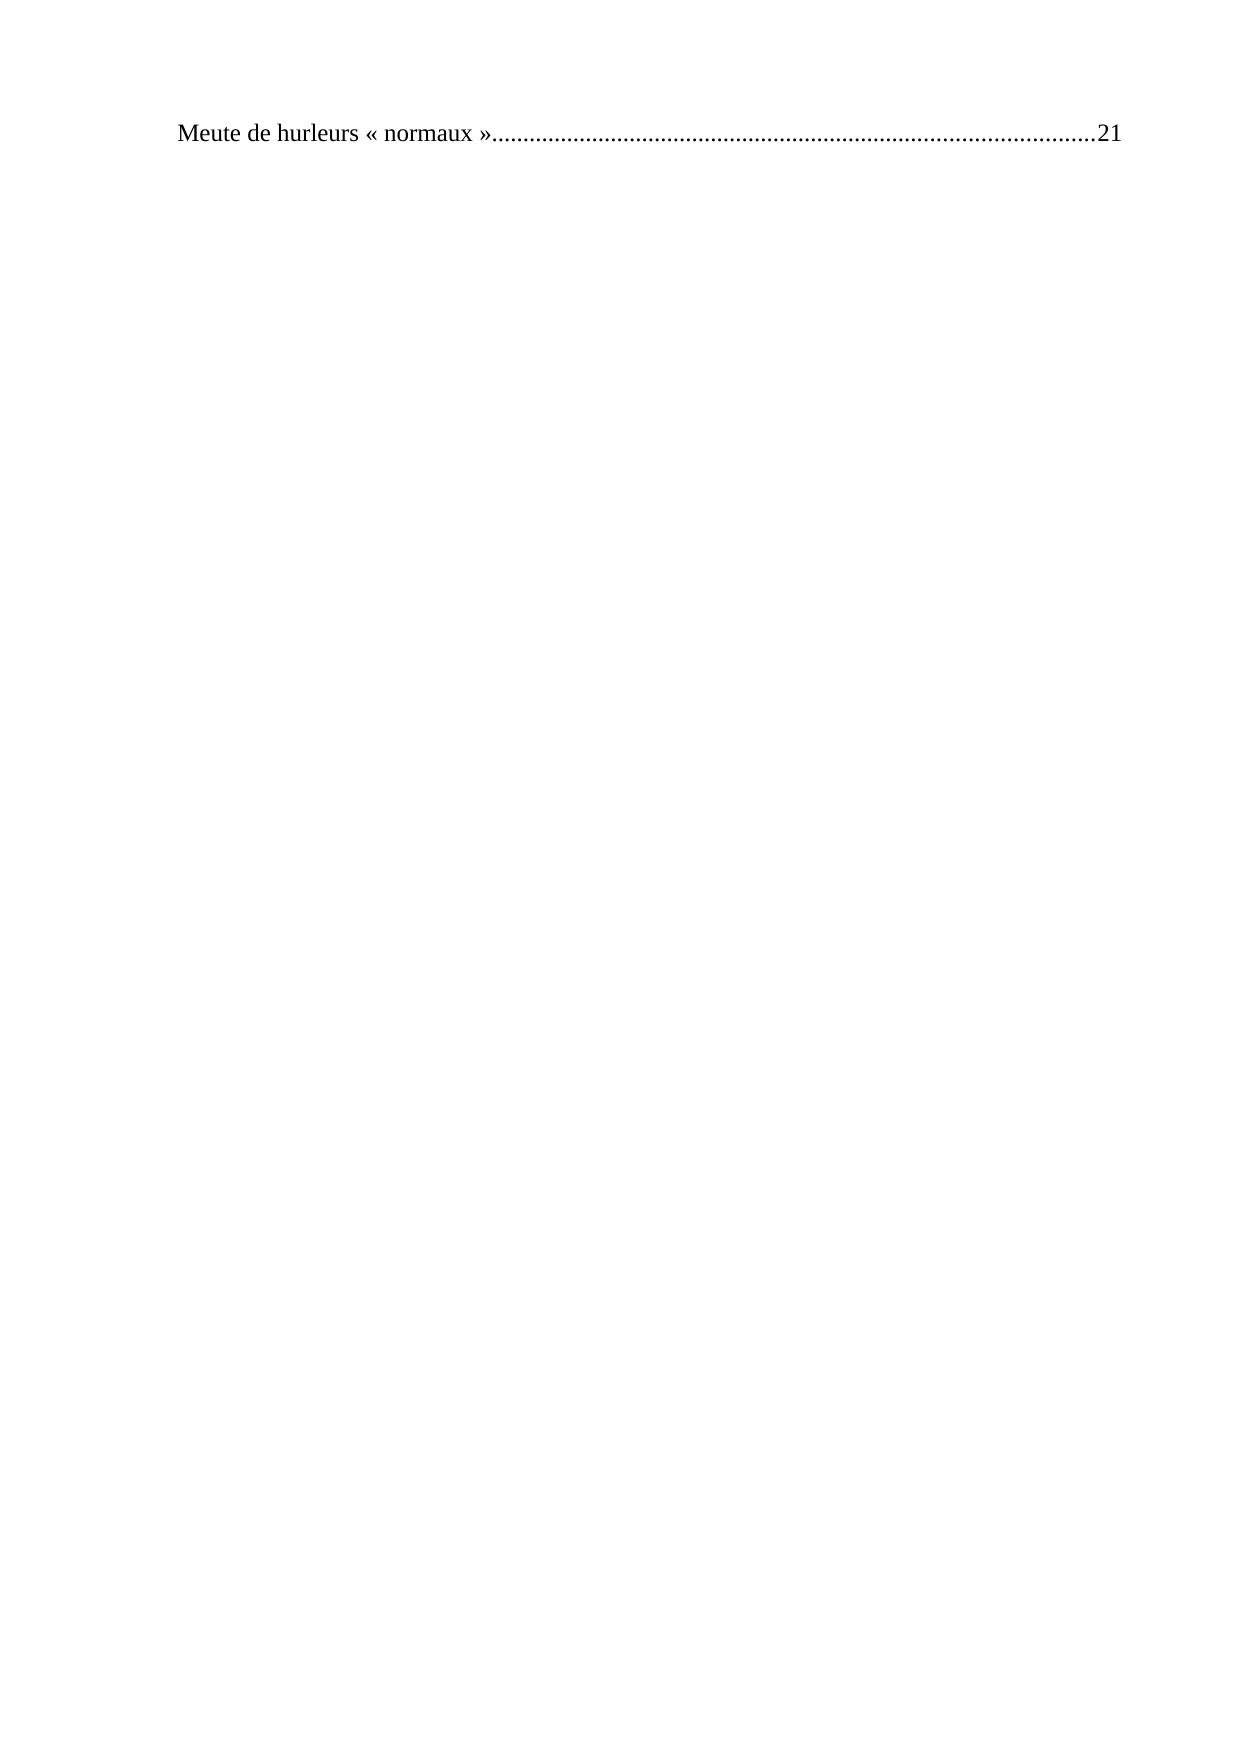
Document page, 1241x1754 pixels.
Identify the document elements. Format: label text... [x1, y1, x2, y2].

text Meute de hurleurs « normaux » 21 [177, 118, 1122, 147]
